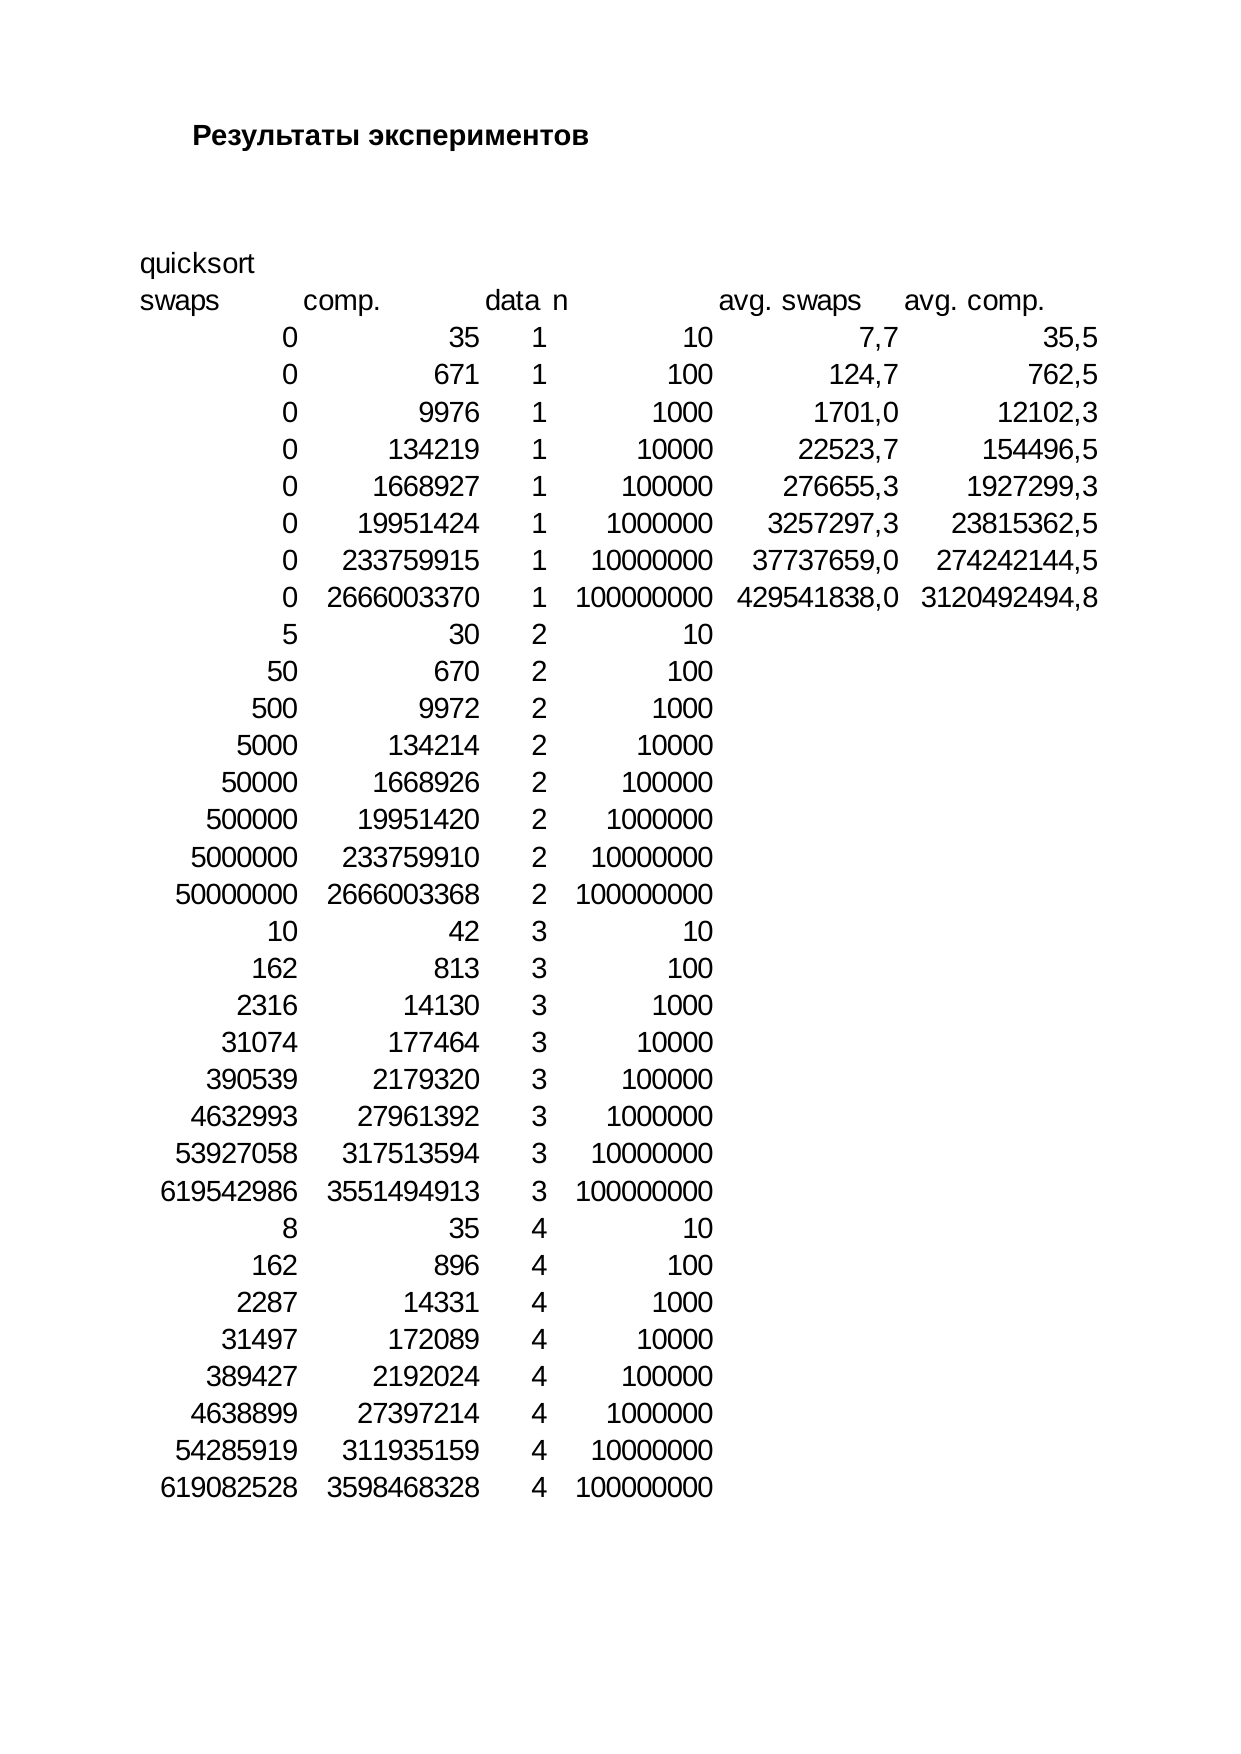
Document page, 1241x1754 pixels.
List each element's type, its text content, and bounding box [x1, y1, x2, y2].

subtitle Результаты экспериментов [118, 118, 1122, 152]
